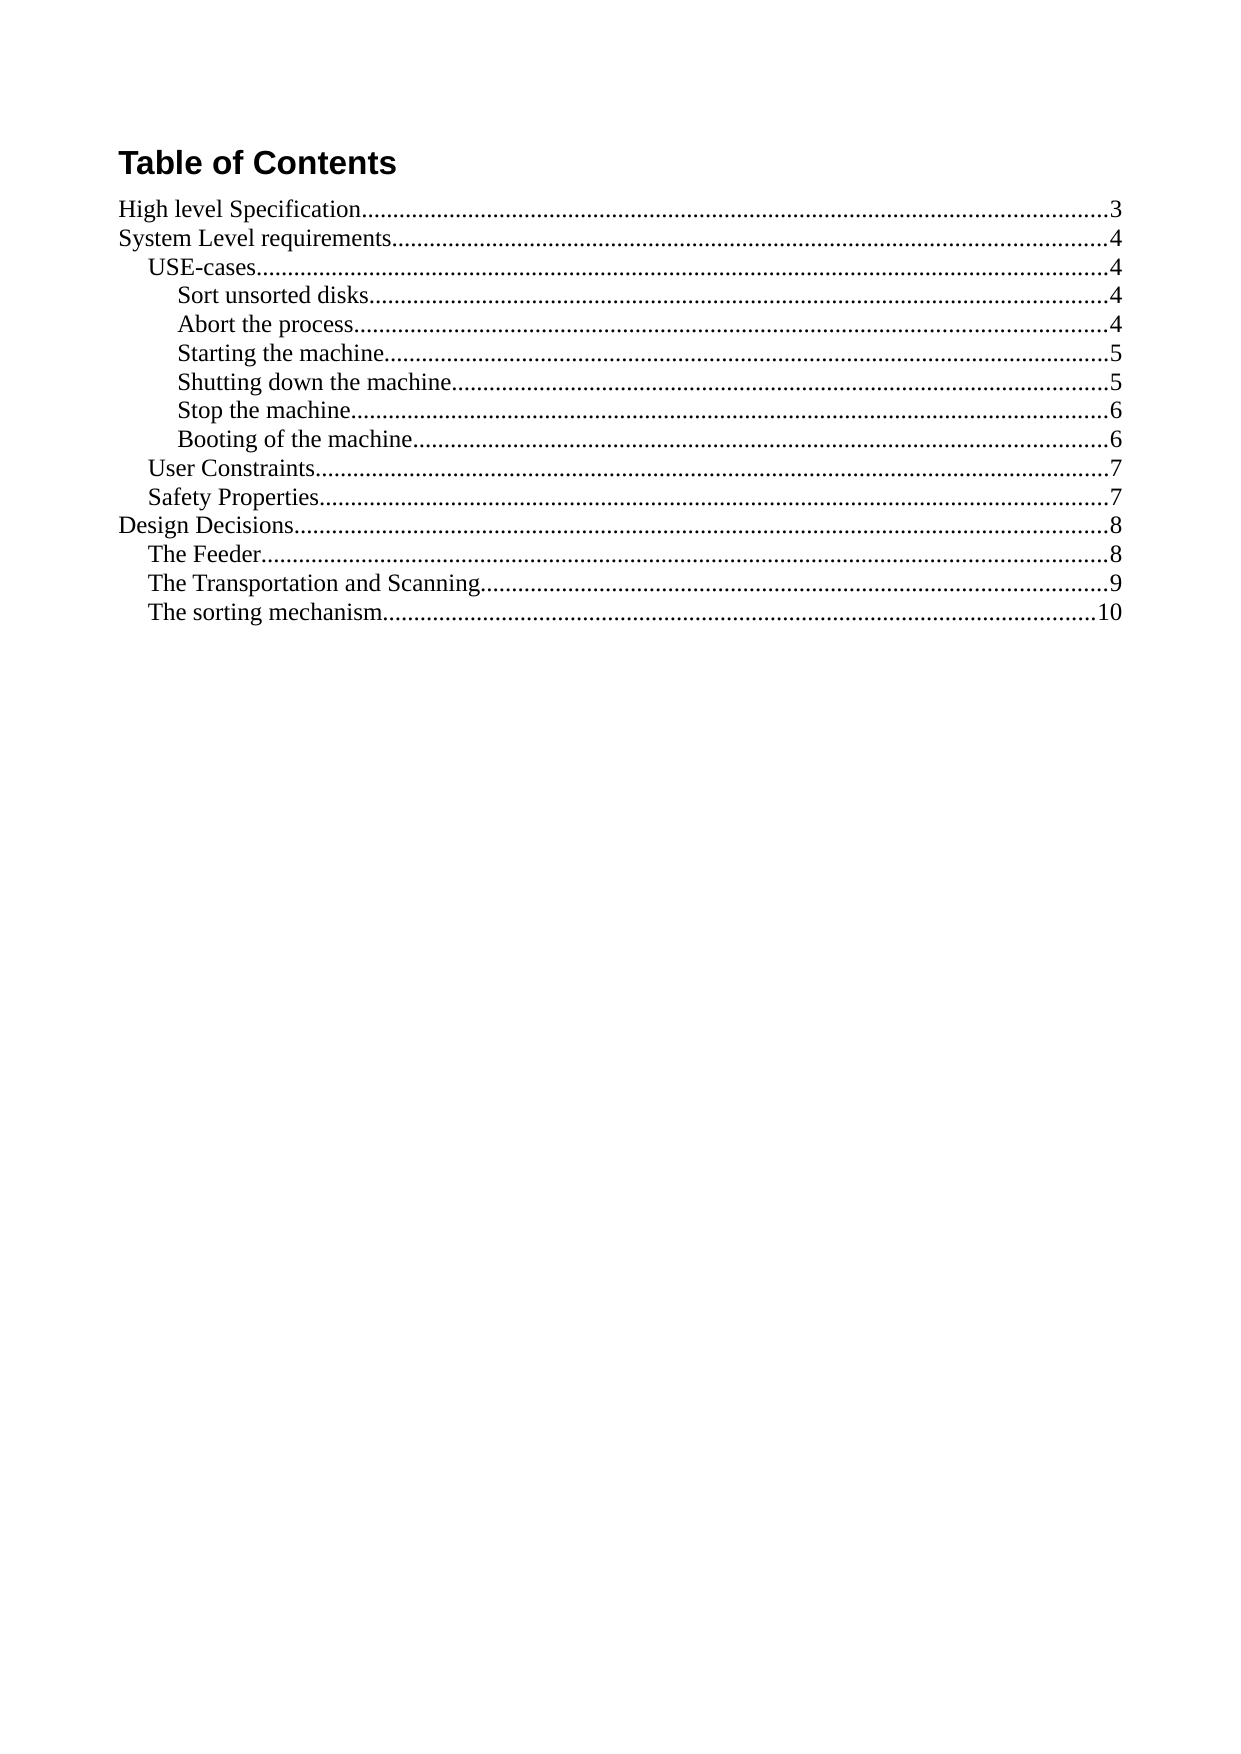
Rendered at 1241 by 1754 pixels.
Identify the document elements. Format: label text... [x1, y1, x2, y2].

text The Transportation and Scanning 9 [148, 568, 1122, 597]
text Booting of the machine 6 [177, 424, 1122, 453]
text Design Decisions 8 [118, 510, 1122, 539]
text Starting the machine 5 [177, 338, 1122, 367]
text The Feeder 8 [148, 539, 1122, 568]
text Abort the process 4 [177, 309, 1122, 338]
text Shutting down the machine 5 [177, 367, 1122, 395]
text System Level requirements 4 [118, 223, 1122, 252]
text High level Specification 3 [118, 194, 1122, 223]
subtitle Table of Contents [118, 143, 1122, 182]
text User Constraints 7 [148, 453, 1122, 482]
text Sort unsorted disks 4 [177, 280, 1122, 309]
text The sorting mechanism 10 [148, 597, 1122, 625]
text USE-cases 4 [148, 252, 1122, 280]
text Safety Properties 7 [148, 482, 1122, 510]
text Stop the machine 6 [177, 395, 1122, 424]
